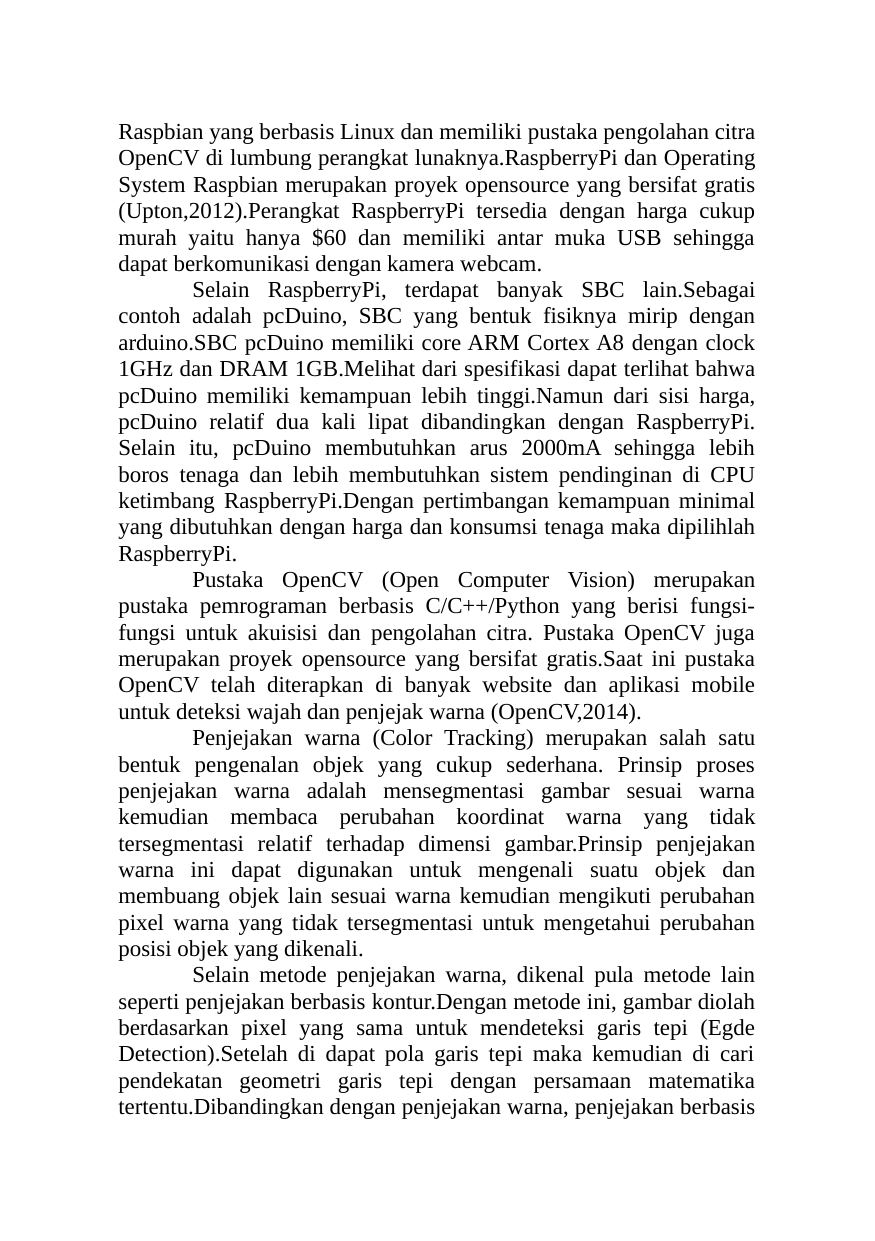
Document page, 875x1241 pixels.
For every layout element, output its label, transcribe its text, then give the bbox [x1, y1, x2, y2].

text Pustaka OpenCV (Open Computer Vision) merupakan pustaka pemrograman berbasis C/C++/Python yang berisi fungsi-fungsi untuk akuisisi dan pengolahan citra. Pustaka OpenCV juga merupakan proyek opensource yang bersifat gratis.Saat ini pustaka OpenCV telah diterapkan di banyak website dan aplikasi mobile untuk deteksi wajah dan penjejak warna (OpenCV,2014). [118, 566, 756, 724]
text Selain metode penjejakan warna, dikenal pula metode lain seperti penjejakan berbasis kontur.Dengan metode ini, gambar diolah berdasarkan pixel yang sama untuk mendeteksi garis tepi (Egde Detection).Setelah di dapat pola garis tepi maka kemudian di cari pendekatan geometri garis tepi dengan persamaan matematika tertentu.Dibandingkan dengan penjejakan warna, penjejakan berbasis [118, 961, 756, 1119]
text Raspbian yang berbasis Linux dan memiliki pustaka pengolahan citra OpenCV di lumbung perangkat lunaknya.RaspberryPi dan Operating System Raspbian merupakan proyek opensource yang bersifat gratis (Upton,2012).Perangkat RaspberryPi tersedia dengan harga cukup murah yaitu hanya $60 dan memiliki antar muka USB sehingga dapat berkomunikasi dengan kamera webcam. [118, 118, 756, 276]
text Selain RaspberryPi, terdapat banyak SBC lain.Sebagai contoh adalah pcDuino, SBC yang bentuk fisiknya mirip dengan arduino.SBC pcDuino memiliki core ARM Cortex A8 dengan clock 1GHz dan DRAM 1GB.Melihat dari spesifikasi dapat terlihat bahwa pcDuino memiliki kemampuan lebih tinggi.Namun dari sisi harga, pcDuino relatif dua kali lipat dibandingkan dengan RaspberryPi. Selain itu, pcDuino membutuhkan arus 2000mA sehingga lebih boros tenaga dan lebih membutuhkan sistem pendinginan di CPU ketimbang RaspberryPi.Dengan pertimbangan kemampuan minimal yang dibutuhkan dengan harga dan konsumsi tenaga maka dipilihlah RaspberryPi. [118, 276, 756, 566]
text Penjejakan warna (Color Tracking) merupakan salah satu bentuk pengenalan objek yang cukup sederhana. Prinsip proses penjejakan warna adalah mensegmentasi gambar sesuai warna kemudian membaca perubahan koordinat warna yang tidak tersegmentasi relatif terhadap dimensi gambar.Prinsip penjejakan warna ini dapat digunakan untuk mengenali suatu objek dan membuang objek lain sesuai warna kemudian mengikuti perubahan pixel warna yang tidak tersegmentasi untuk mengetahui perubahan posisi objek yang dikenali. [118, 724, 756, 961]
